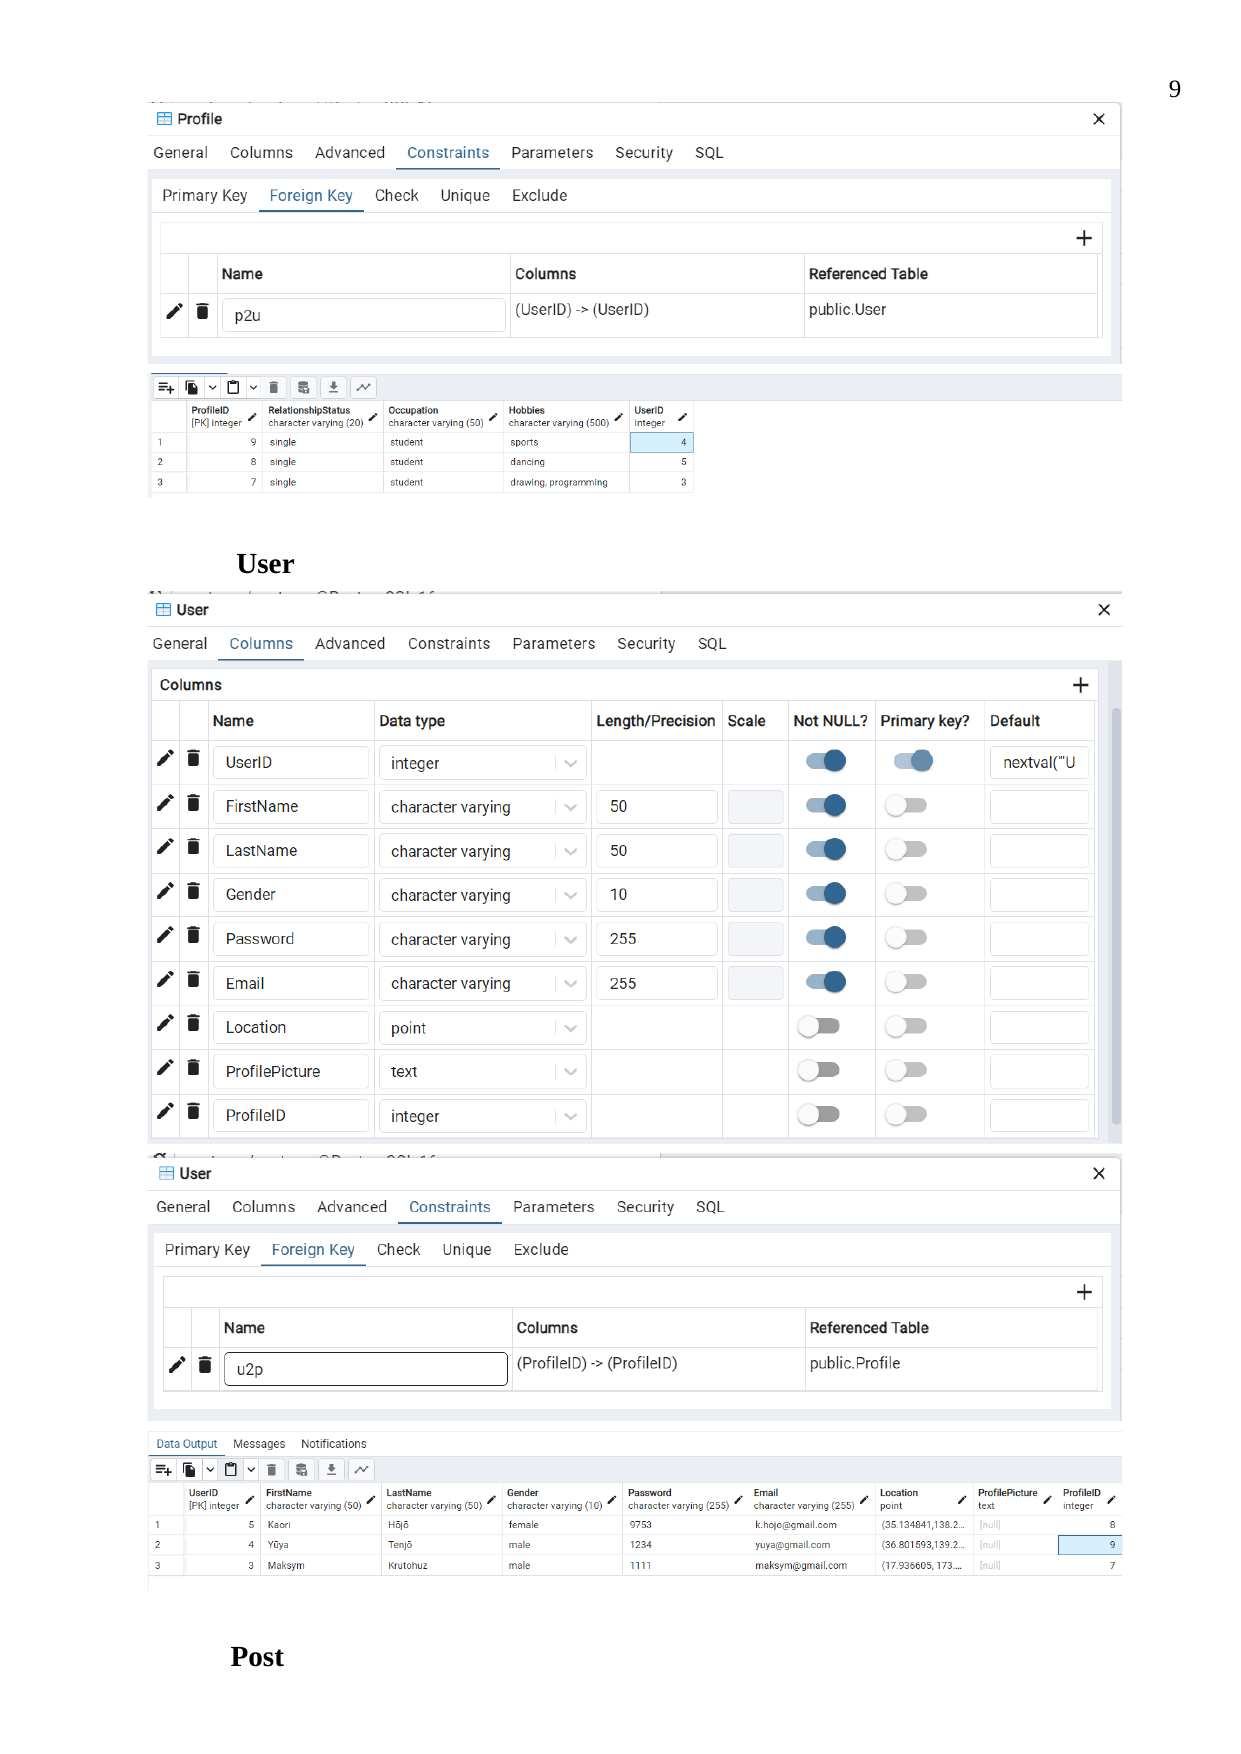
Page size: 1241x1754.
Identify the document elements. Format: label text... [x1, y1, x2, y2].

picture [147, 1153, 1123, 1421]
picture [147, 1431, 1123, 1591]
picture [147, 102, 1123, 364]
text Post [148, 1639, 1181, 1672]
text User [148, 547, 1181, 580]
picture [147, 591, 1123, 1144]
picture [147, 373, 1123, 498]
